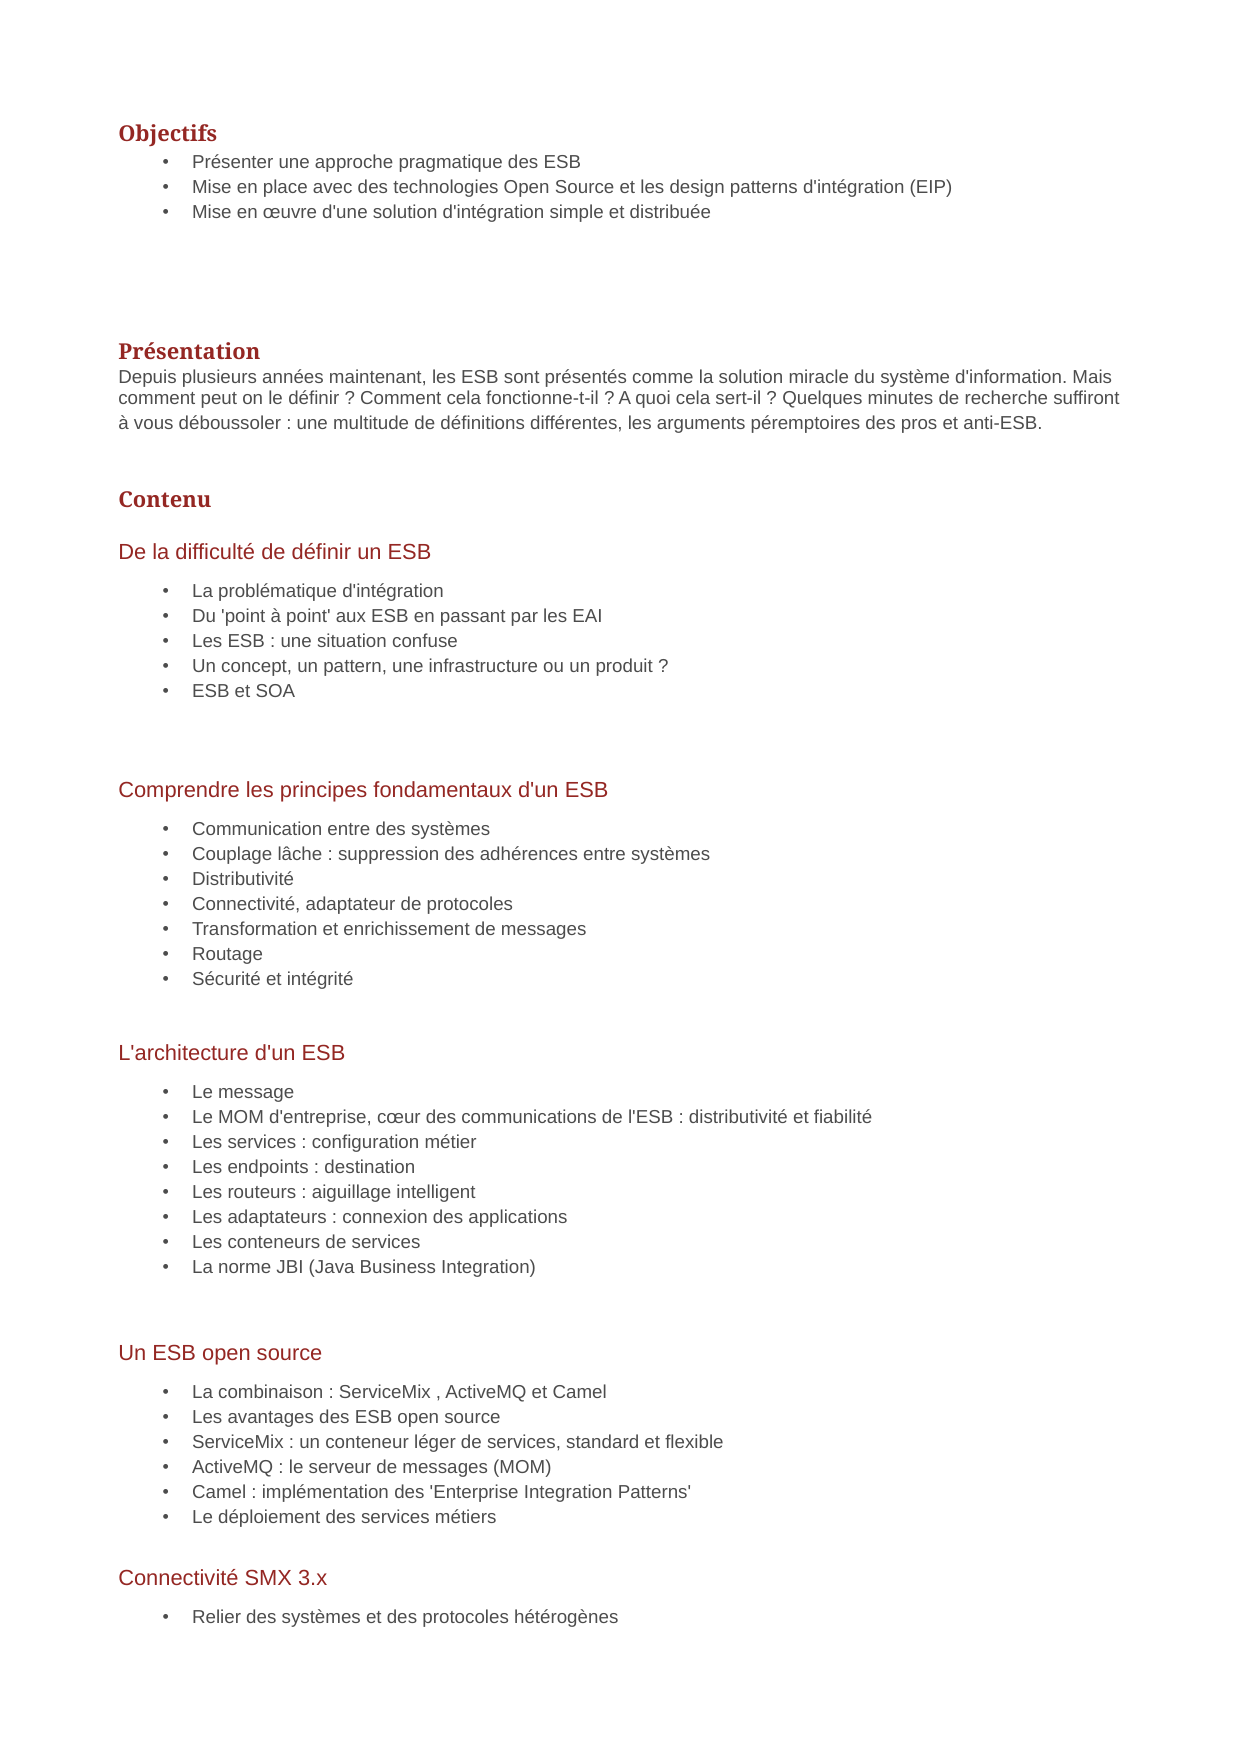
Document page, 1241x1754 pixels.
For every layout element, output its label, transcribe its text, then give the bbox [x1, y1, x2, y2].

list La combinaison : ServiceMix , ActiveMQ et Camel [162, 1377, 1122, 1402]
list La norme JBI (Java Business Integration) [162, 1252, 1122, 1277]
subtitle Comprendre les principes fondamentaux d'un ESB [118, 777, 1122, 802]
text Contenu [118, 484, 1122, 514]
list ESB et SOA [162, 677, 1122, 702]
list Relier des systèmes et des protocoles hétérogènes [162, 1602, 1122, 1627]
subtitle L'architecture d'un ESB [118, 1039, 1122, 1064]
list Camel : implémentation des 'Enterprise Integration Patterns' [162, 1477, 1122, 1502]
list Mise en œuvre d'une solution d'intégration simple et distribuée [162, 198, 1122, 223]
list Les services : configuration métier [162, 1127, 1122, 1152]
text Depuis plusieurs années maintenant, les ESB sont présentés comme la solution miracle du système d'information. Mais comment peut on le définir ? Comment cela fonctionne-t-il ? A quoi cela sert-il ? Quelques minutes de recherche suffiront à vous déboussoler : une multitude de définitions différentes, les arguments péremptoires des pros et anti-ESB. [118, 366, 1122, 434]
list Transformation et enrichissement de messages [162, 914, 1122, 939]
list Couplage lâche : suppression des adhérences entre systèmes [162, 839, 1122, 864]
list Présenter une approche pragmatique des ESB [162, 148, 1122, 173]
list ActiveMQ : le serveur de messages (MOM) [162, 1452, 1122, 1477]
list Distributivité [162, 864, 1122, 889]
list Un concept, un pattern, une infrastructure ou un produit ? [162, 652, 1122, 677]
list Les adaptateurs : connexion des applications [162, 1202, 1122, 1227]
list Connectivité, adaptateur de protocoles [162, 889, 1122, 914]
list Mise en place avec des technologies Open Source et les design patterns d'intégration (EIP) [162, 173, 1122, 198]
subtitle Connectivité SMX 3.x [118, 1565, 1122, 1590]
list Les ESB : une situation confuse [162, 627, 1122, 652]
list Les endpoints : destination [162, 1152, 1122, 1177]
list Du 'point à point' aux ESB en passant par les EAI [162, 602, 1122, 627]
text Objectifs [118, 118, 1122, 148]
list Le MOM d'entreprise, cœur des communications de l'ESB : distributivité et fiabilité [162, 1102, 1122, 1127]
list Sécurité et intégrité [162, 964, 1122, 989]
list La problématique d'intégration [162, 577, 1122, 602]
list ServiceMix : un conteneur léger de services, standard et flexible [162, 1427, 1122, 1452]
subtitle De la difficulté de définir un ESB [118, 539, 1122, 564]
list Le message [162, 1077, 1122, 1102]
list Les routeurs : aiguillage intelligent [162, 1177, 1122, 1202]
list Les conteneurs de services [162, 1227, 1122, 1252]
subtitle Un ESB open source [118, 1339, 1122, 1365]
list Routage [162, 939, 1122, 964]
list Communication entre des systèmes [162, 814, 1122, 839]
list Les avantages des ESB open source [162, 1402, 1122, 1427]
text Présentation [118, 336, 1122, 366]
list Le déploiement des services métiers [162, 1502, 1122, 1527]
